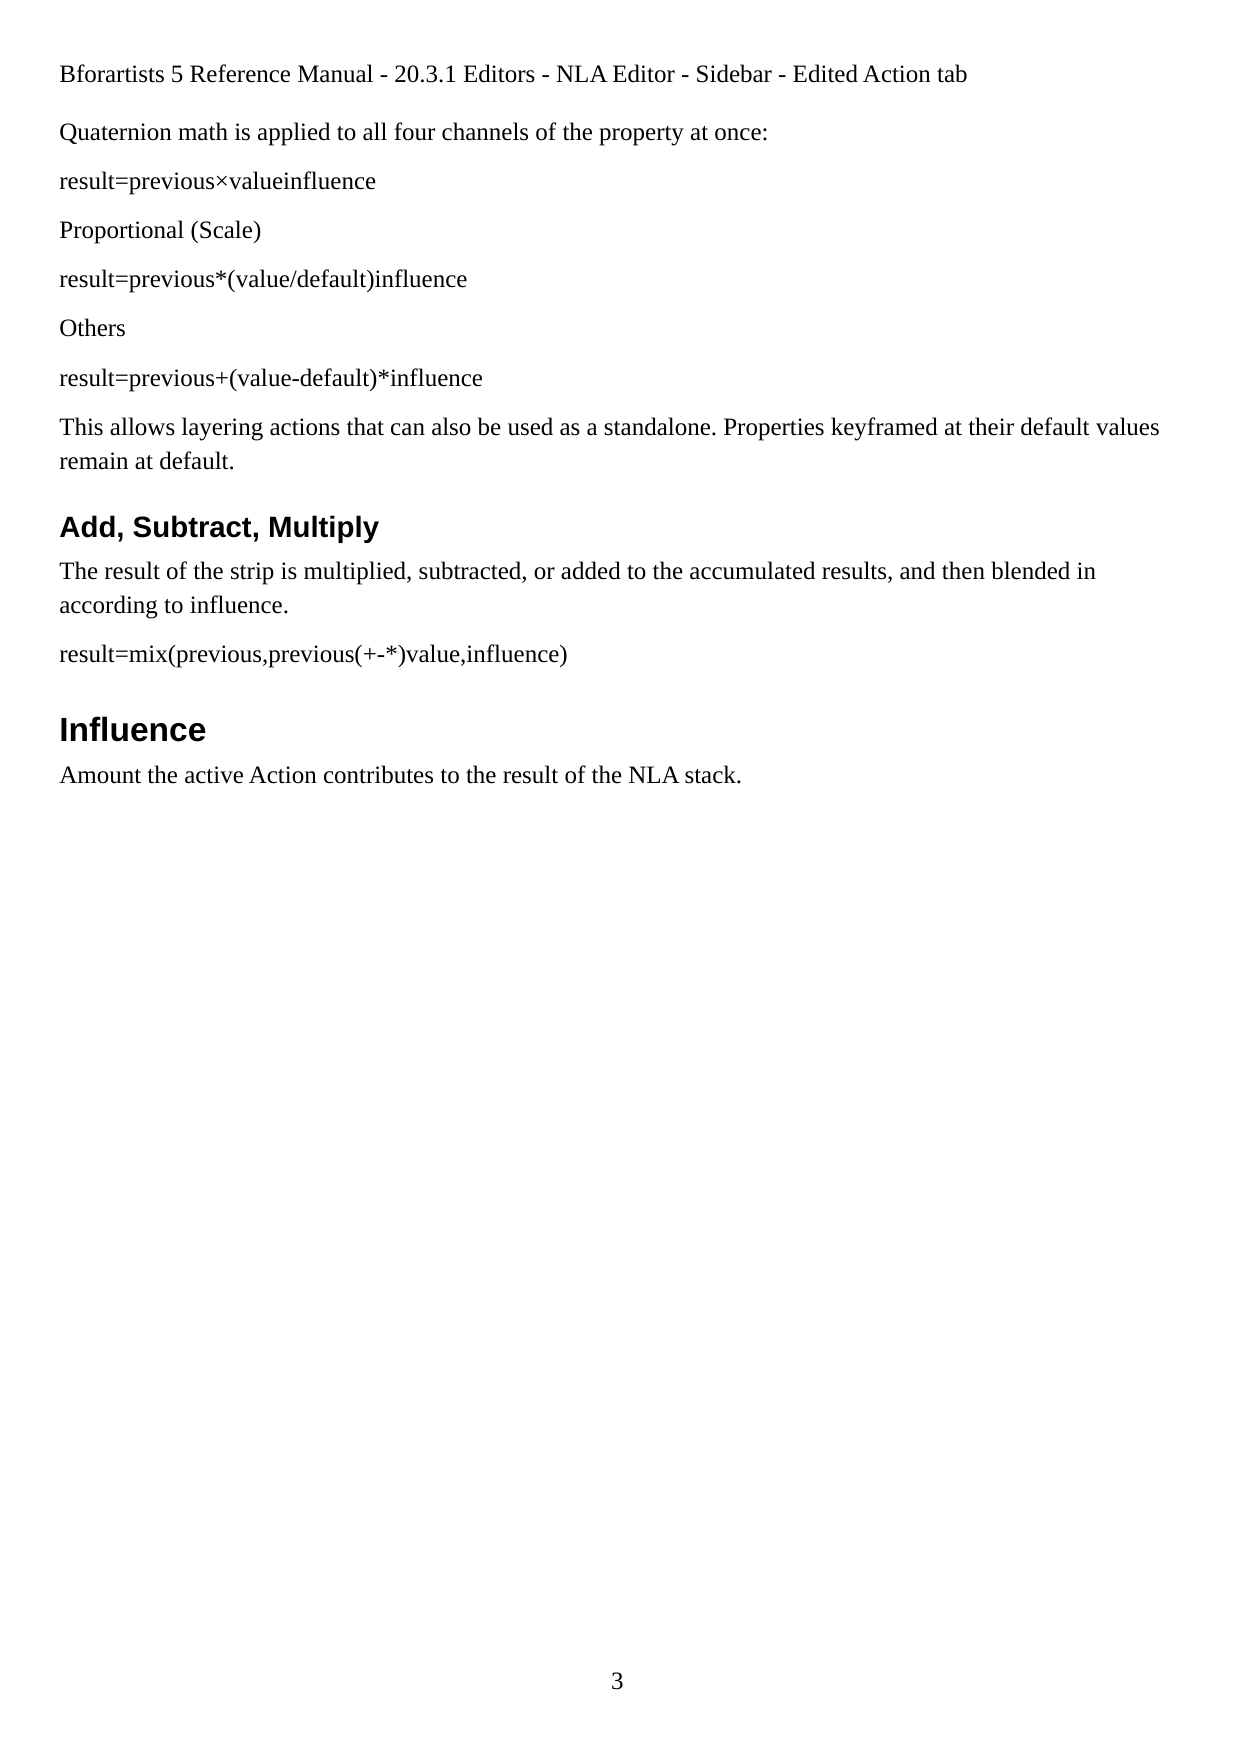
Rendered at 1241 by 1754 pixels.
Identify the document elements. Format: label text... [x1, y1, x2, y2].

subtitle Add, Subtract, Multiply [59, 510, 1181, 543]
text Others [59, 313, 1181, 342]
subtitle Influence [59, 709, 1181, 748]
text This allows layering actions that can also be used as a standalone. Properties keyframed at their default values remain at default. [59, 412, 1181, 475]
text result=previous*(value/default)influence [59, 264, 1181, 293]
text Quaternion math is applied to all four channels of the property at once: [59, 117, 1181, 146]
text Proportional (Scale) [59, 215, 1181, 244]
text result=previous×valueinfluence [59, 166, 1181, 195]
text Amount the active Action contributes to the result of the NLA stack. [59, 761, 1181, 789]
text The result of the strip is multiplied, subtracted, or added to the accumulated results, and then blended in according to influence. [59, 556, 1181, 619]
text result=mix(previous,previous(+-*)value,influence) [59, 639, 1181, 668]
text result=previous+(value-default)*influence [59, 363, 1181, 391]
